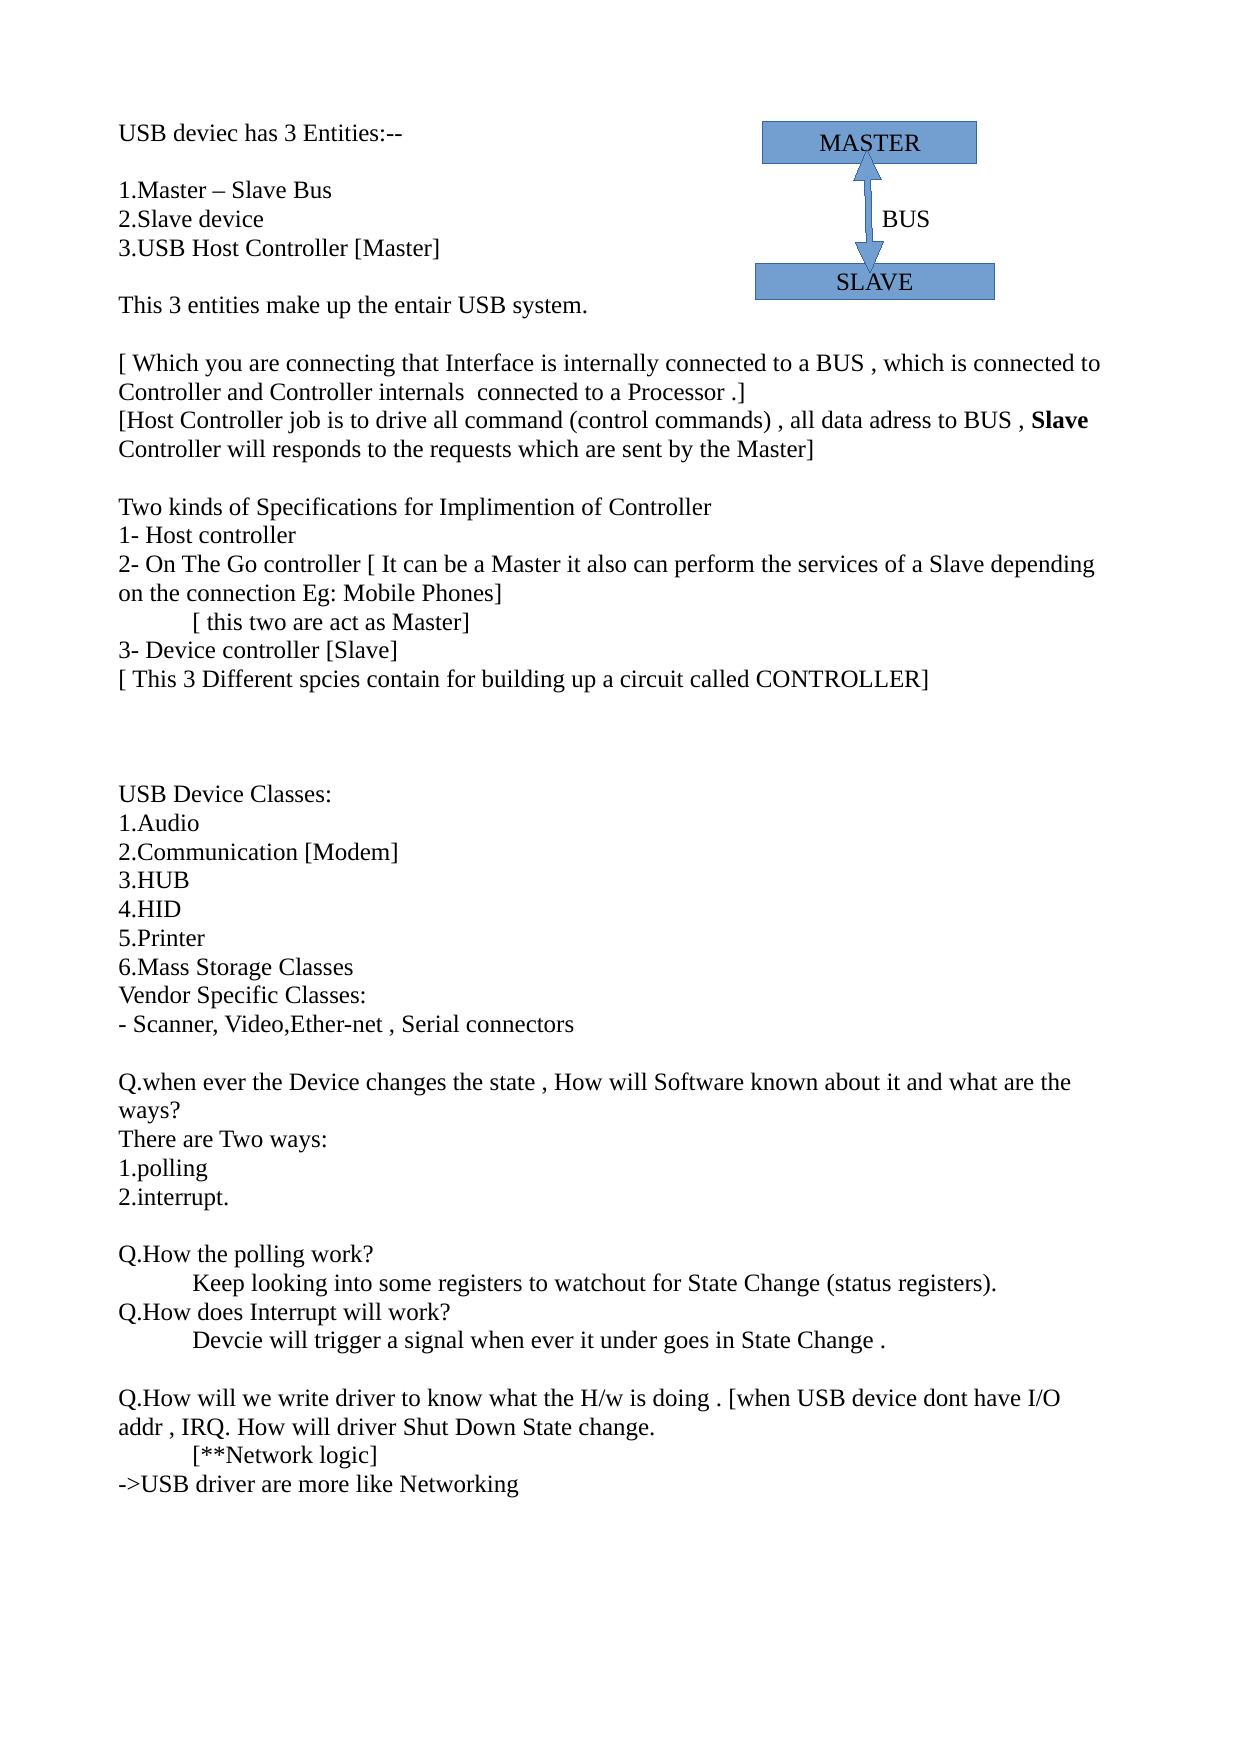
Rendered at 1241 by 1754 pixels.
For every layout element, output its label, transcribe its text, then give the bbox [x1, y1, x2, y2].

text - Scanner, Video,Ether-net , Serial connectors [118, 1009, 1122, 1038]
text BUS [872, 204, 1122, 233]
text Q.How will we write driver to know what the H/w is doing . [when USB device dont have I/O addr , IRQ. How will driver Shut Down State change. [118, 1383, 1122, 1441]
text [ Which you are connecting that Interface is internally connected to a BUS , which is connected to Controller and Controller internals connected to a Processor .] [118, 348, 1122, 406]
text 3.USB Host Controller [Master] [118, 233, 866, 262]
text [871, 176, 1122, 204]
text 1.Audio [118, 808, 1122, 837]
text [873, 233, 1122, 262]
text 3.HUB [118, 866, 1122, 894]
text 5.Printer [118, 923, 1122, 952]
text 3- Device controller [Slave] [118, 636, 1122, 664]
text 2.interrupt. [118, 1182, 1122, 1211]
text 2.Slave device [118, 204, 865, 233]
text 1- Host controller [118, 521, 1122, 549]
text Q.How does Interrupt will work? [118, 1297, 1122, 1326]
text ->USB driver are more like Networking [118, 1469, 1122, 1498]
text 6.Mass Storage Classes [118, 952, 1122, 981]
text USB deviec has 3 Entities:-- [118, 118, 1122, 147]
text USB Device Classes: [118, 779, 1122, 808]
text 2.Communication [Modem] [118, 837, 1122, 866]
text [Host Controller job is to drive all command (control commands) , all data adress to BUS , Slave Controller will responds to the requests which are sent by the Master] [118, 406, 1122, 463]
text 2- On The Go controller [ It can be a Master it also can perform the services of a Slave depending on the connection Eg: Mobile Phones] [118, 549, 1122, 607]
text Q.when ever the Device changes the state , How will Software known about it and what are the ways? [118, 1067, 1122, 1124]
text Vendor Specific Classes: [118, 981, 1122, 1009]
text [ this two are act as Master] [118, 607, 1122, 636]
text Devcie will trigger a signal when ever it under goes in State Change . [118, 1326, 1122, 1354]
text 1.polling [118, 1153, 1122, 1182]
text [ This 3 Different spcies contain for building up a circuit called CONTROLLER] [118, 664, 1122, 693]
text Keep looking into some registers to watchout for State Change (status registers). [118, 1268, 1122, 1297]
text 4.HID [118, 894, 1122, 923]
text Two kinds of Specifications for Implimention of Controller [118, 492, 1122, 521]
text Q.How the polling work? [118, 1239, 1122, 1268]
text There are Two ways: [118, 1124, 1122, 1153]
text This 3 entities make up the entair USB system. [118, 291, 1122, 319]
text [**Network logic] [118, 1441, 1122, 1469]
text 1.Master – Slave Bus [118, 176, 865, 204]
